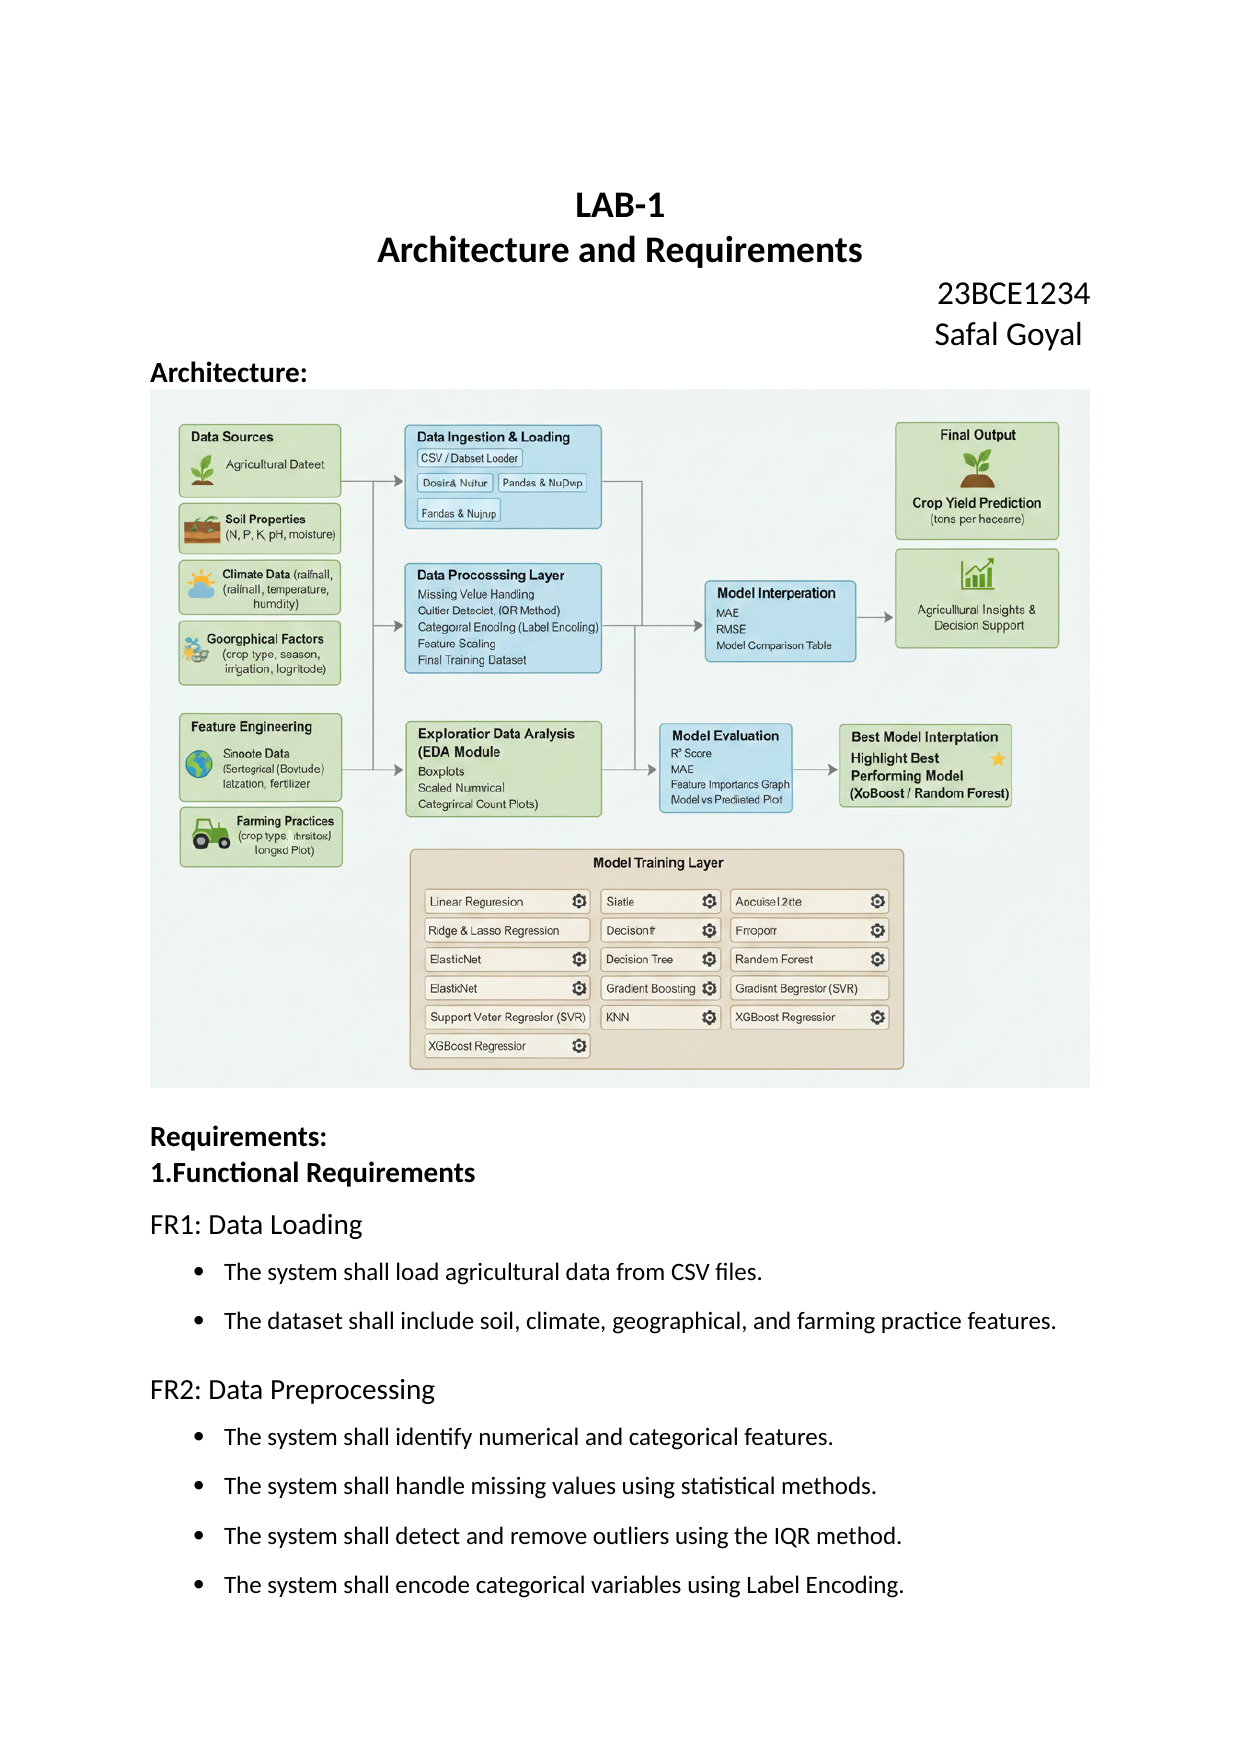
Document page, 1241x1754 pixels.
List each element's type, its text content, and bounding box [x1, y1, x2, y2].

text Architecture and Requirements [150, 226, 1090, 272]
list The system shall detect and remove outliers using the IQR method. [194, 1520, 1090, 1550]
subtitle FR1: Data Loading [150, 1206, 1090, 1242]
text LAB-1 [150, 181, 1090, 226]
list The system shall encode categorical variables using Label Encoding. [194, 1569, 1090, 1600]
text 23BCE1234 [150, 272, 1090, 313]
text Architecture: [150, 354, 1090, 389]
subtitle FR2: Data Preprocessing [150, 1371, 1090, 1407]
list The dataset shall include soil, climate, geographical, and farming practice features. [194, 1305, 1090, 1336]
list The system shall load agricultural data from CSV files. [194, 1256, 1090, 1286]
text Requirements: [150, 1118, 1090, 1154]
list The system shall handle missing values using statistical methods. [194, 1470, 1090, 1501]
text Safal Goyal [150, 313, 1090, 354]
list The system shall identify numerical and categorical features. [194, 1421, 1090, 1451]
subtitle 1.Functional Requirements [150, 1154, 1090, 1190]
